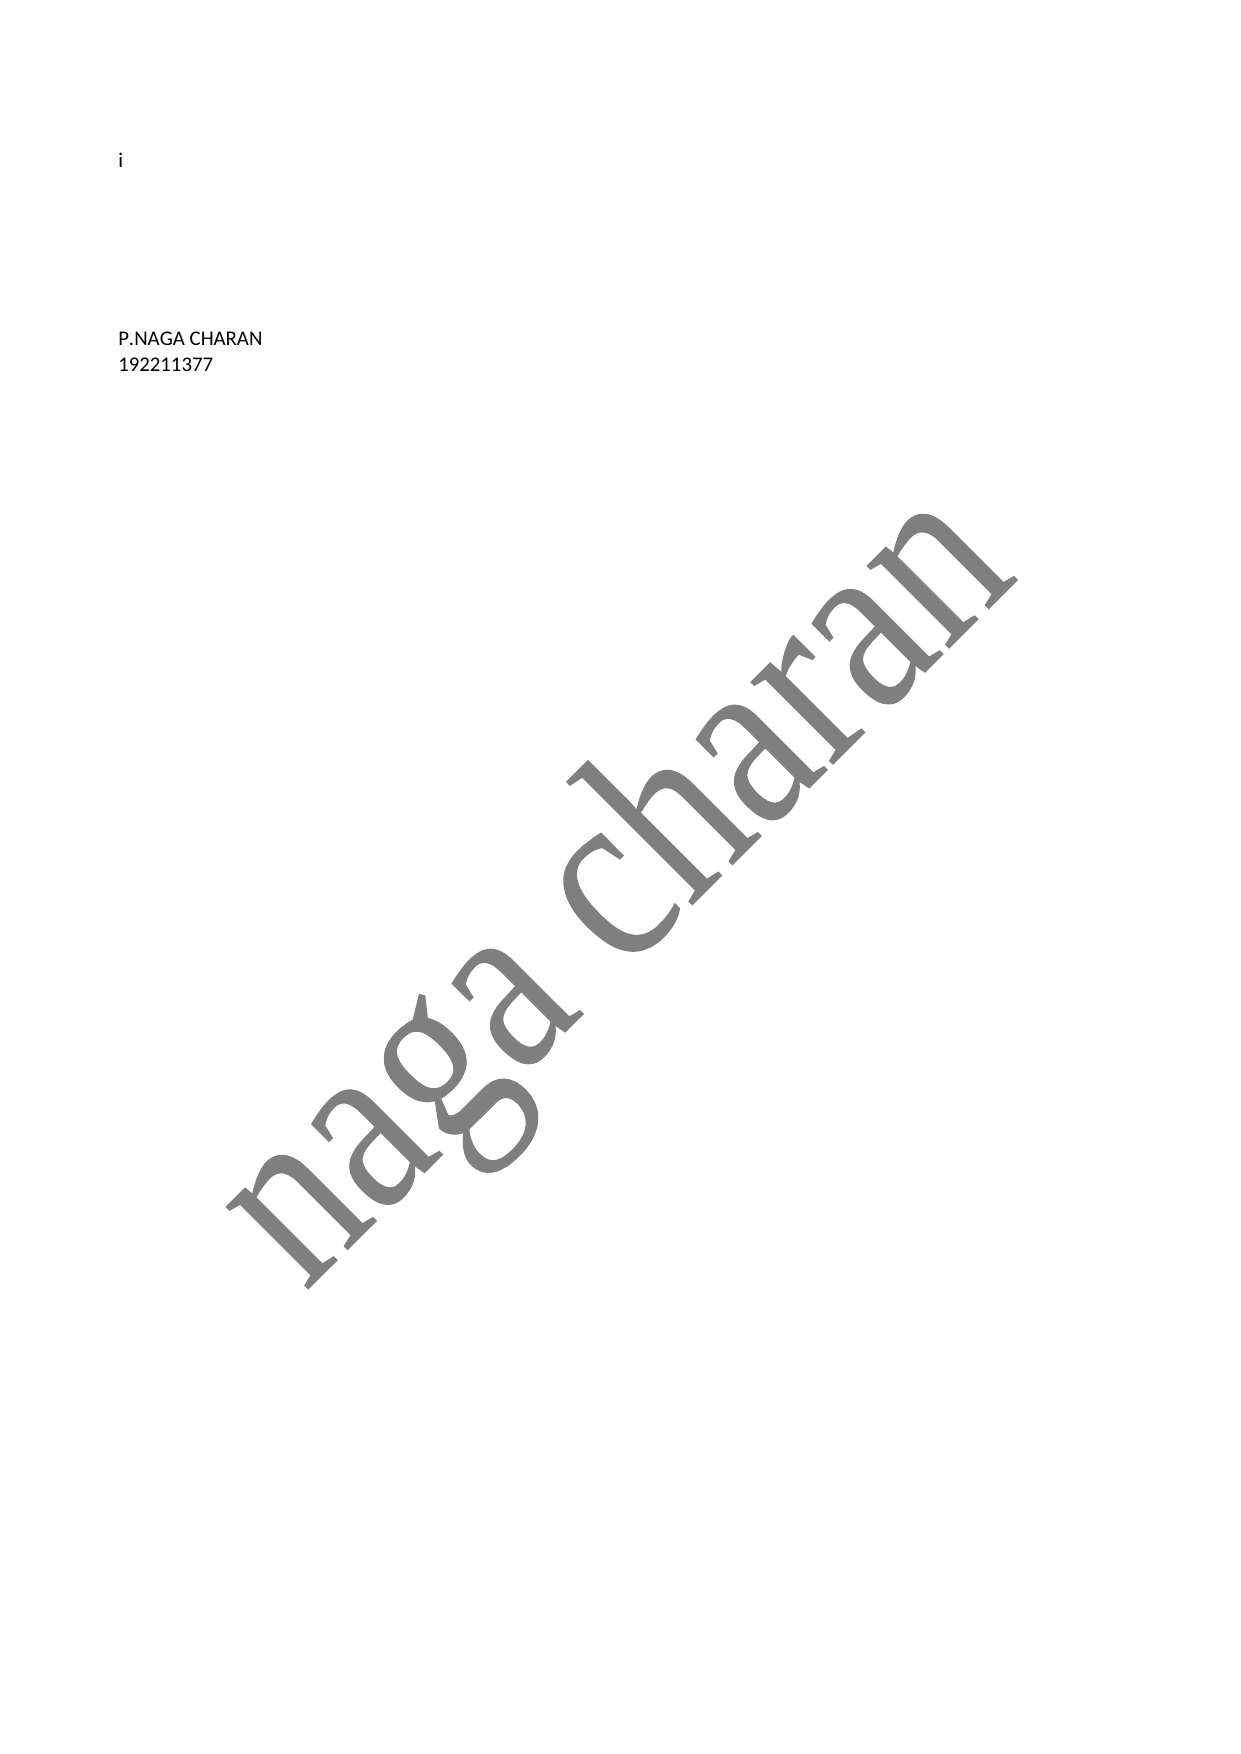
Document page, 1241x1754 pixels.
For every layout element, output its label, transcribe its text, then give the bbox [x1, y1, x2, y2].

text P.NAGA CHARAN [118, 326, 1122, 351]
text 192211377 [118, 351, 1122, 376]
